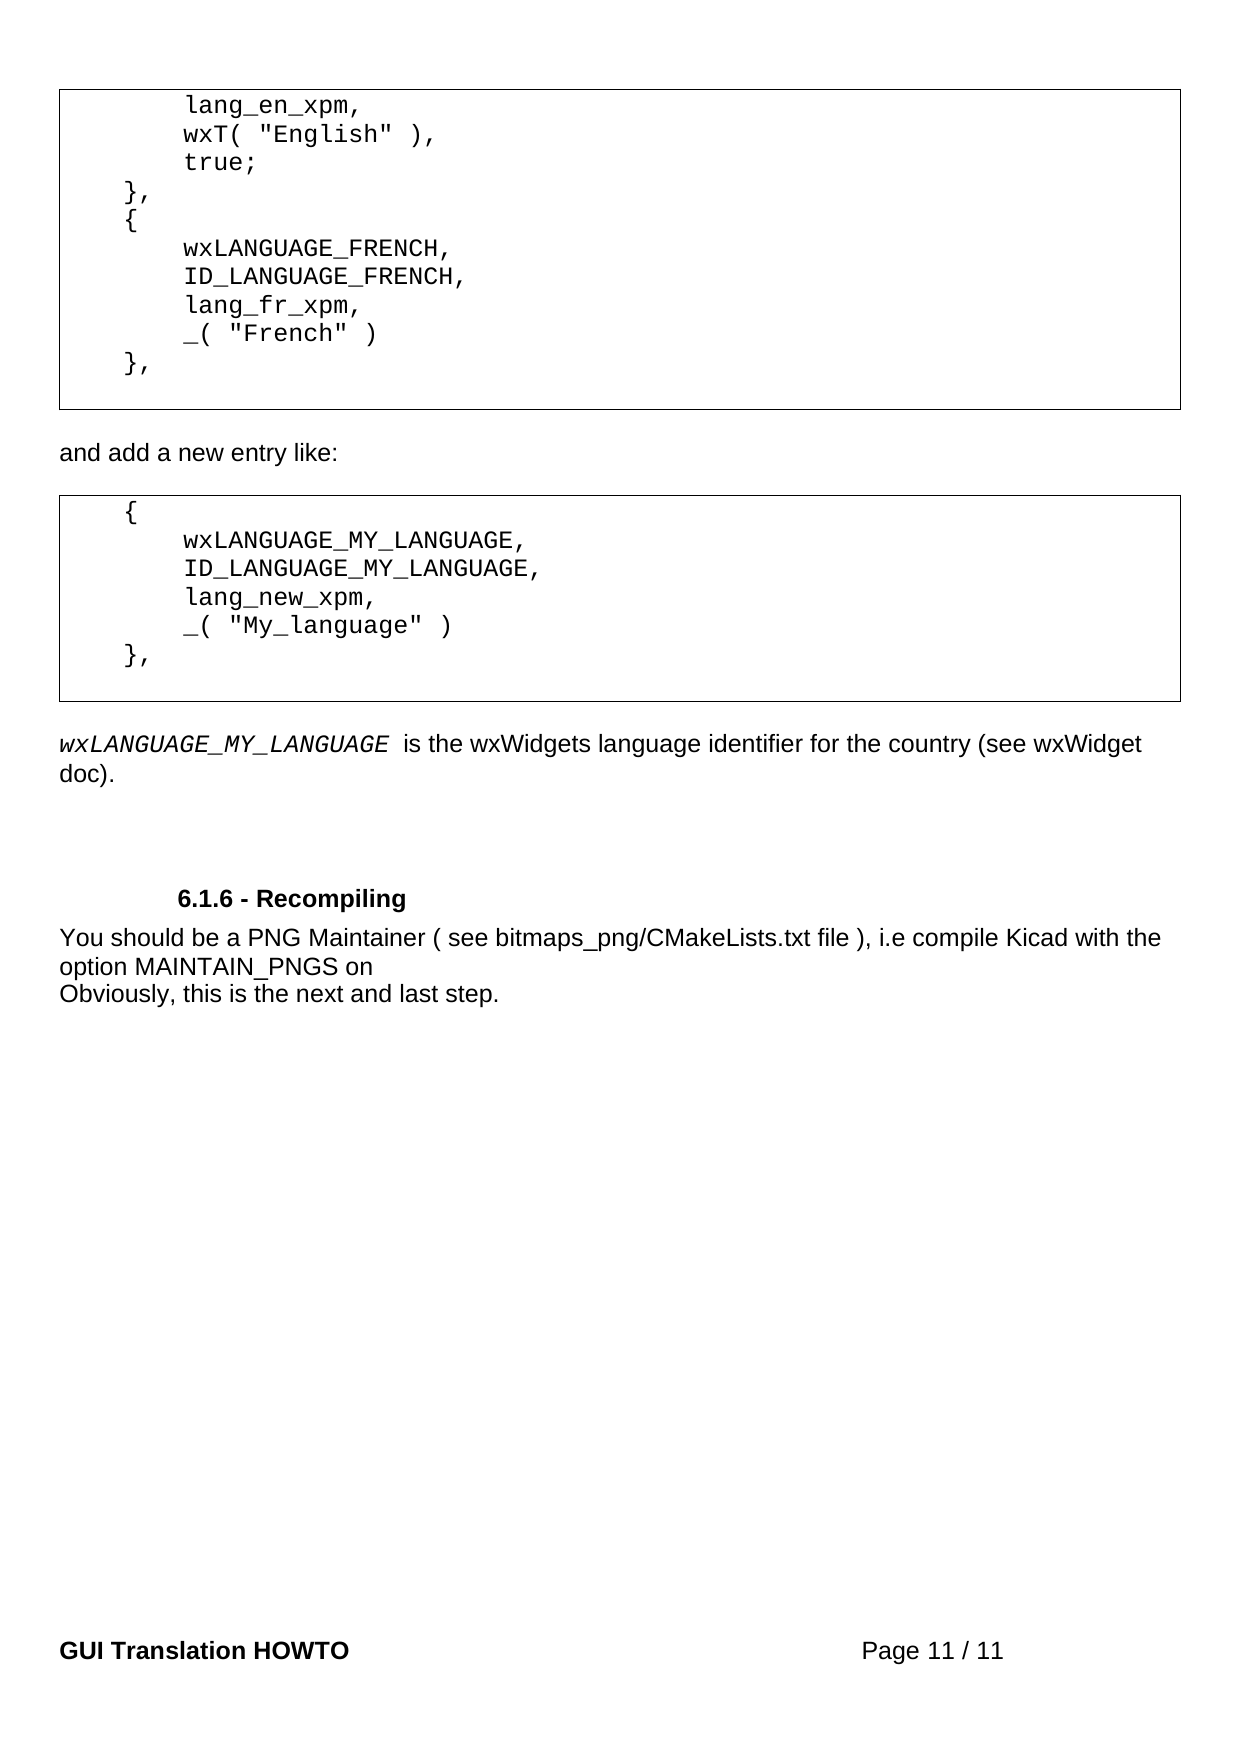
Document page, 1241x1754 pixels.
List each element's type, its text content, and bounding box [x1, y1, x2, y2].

text _( "French" ) [60, 317, 1180, 345]
text }, [60, 174, 1180, 203]
text ID_LANGUAGE_FRENCH, [60, 260, 1180, 288]
text _( "My_language" ) [60, 609, 1180, 637]
text }, [60, 345, 1180, 378]
text { [60, 496, 1180, 523]
text }, [60, 637, 1180, 670]
text true; [60, 146, 1180, 174]
text lang_fr_xpm, [60, 288, 1180, 317]
text and add a new entry like: [59, 438, 1181, 466]
text { [60, 203, 1180, 231]
text lang_new_xpm, [60, 580, 1180, 609]
text Obviously, this is the next and last step. [59, 980, 1181, 1008]
text wxLANGUAGE_FRENCH, [60, 231, 1180, 260]
text lang_en_xpm, [60, 90, 1180, 117]
text wxT( "English" ), [60, 117, 1180, 146]
text ID_LANGUAGE_MY_LANGUAGE, [60, 552, 1180, 580]
text wxLANGUAGE_MY_LANGUAGE is the wxWidgets language identifier for the country (see wxWidget doc). [59, 730, 1181, 788]
text wxLANGUAGE_MY_LANGUAGE, [60, 523, 1180, 552]
text You should be a PNG Maintainer ( see bitmaps_png/CMakeLists.txt file ), i.e compile Kicad with the option MAINTAIN_PNGS on [59, 924, 1181, 980]
subtitle Recompiling [177, 884, 1181, 913]
